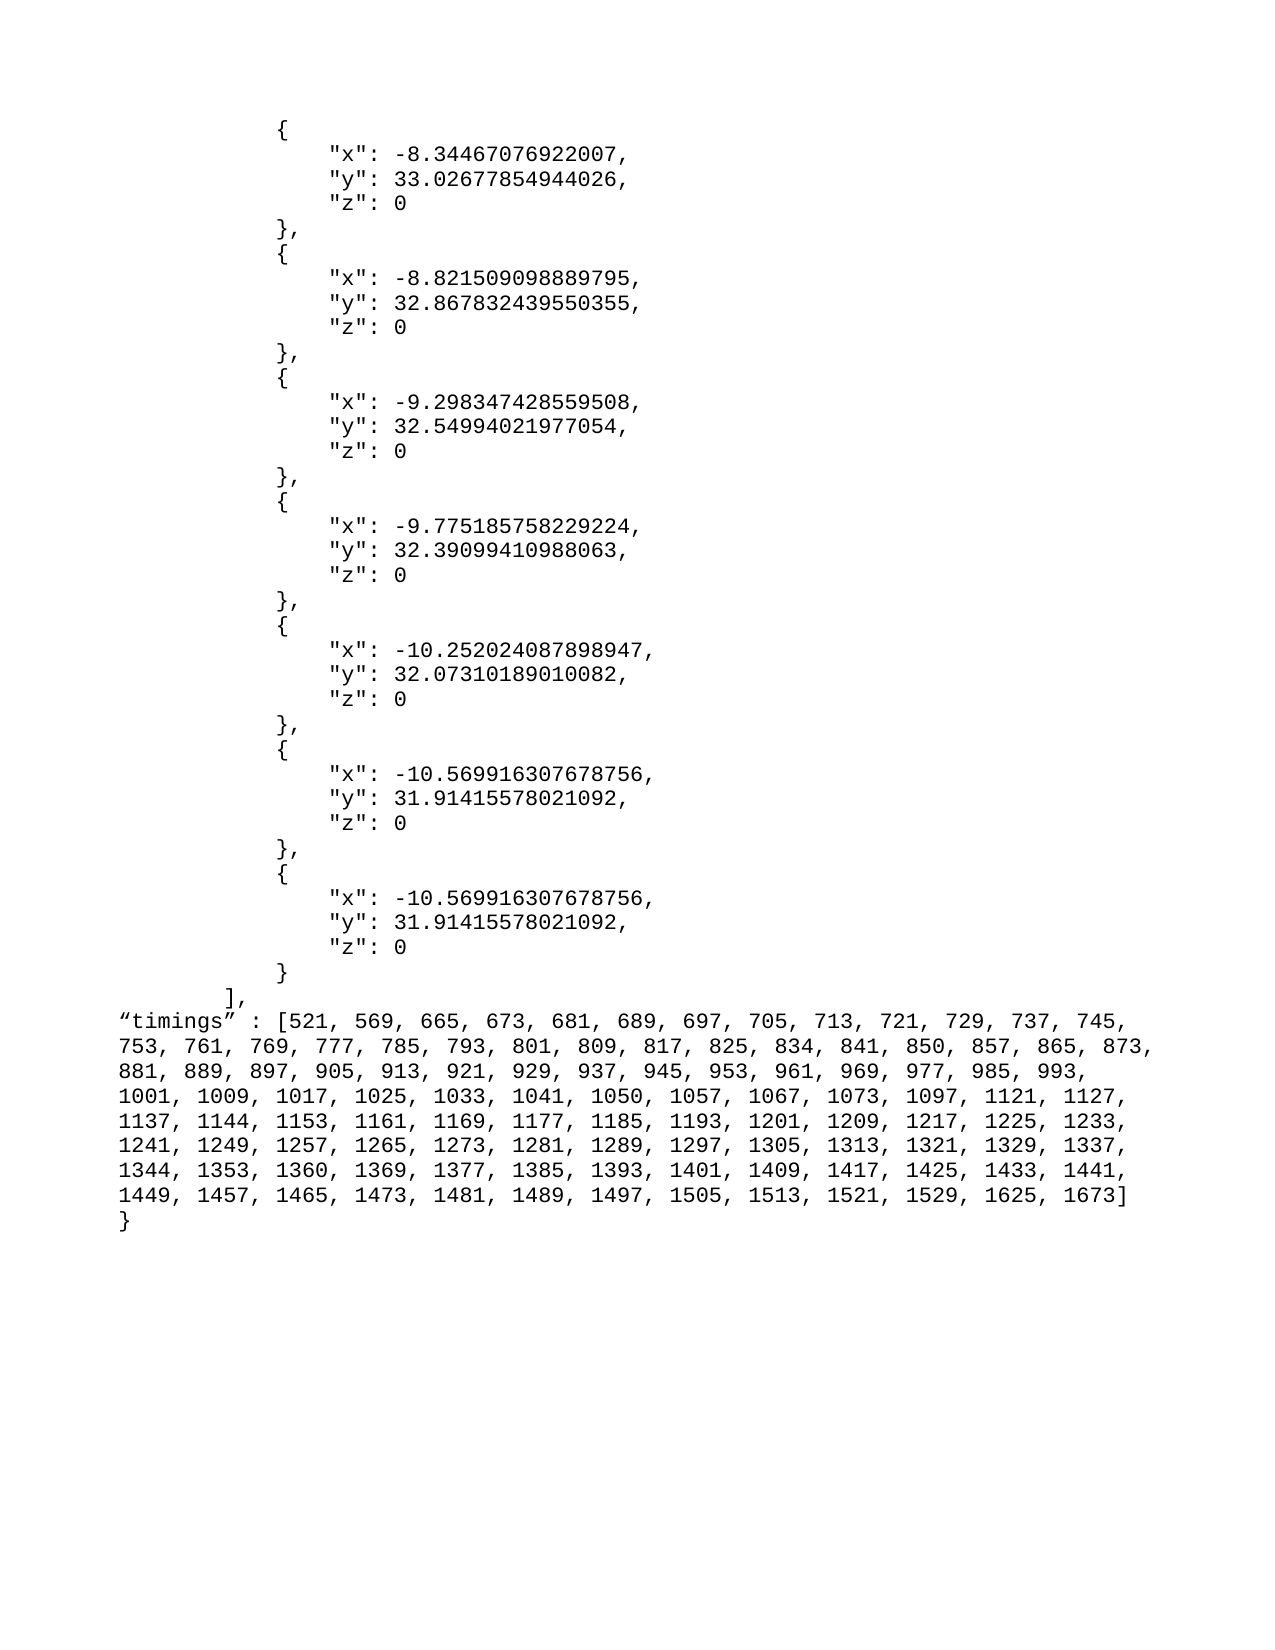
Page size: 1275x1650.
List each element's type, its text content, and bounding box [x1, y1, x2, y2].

text “timings” : [521, 569, 665, 673, 681, 689, 697, 705, 713, 721, 729, 737, 745, 753, 761, 769, 777, 785, 793, 801, 809, 817, 825, 834, 841, 850, 857, 865, 873, 881, 889, 897, 905, 913, 921, 929, 937, 945, 953, 961, 969, 977, 985, 993, 1001, 1009, 1017, 1025, 1033, 1041, 1050, 1057, 1067, 1073, 1097, 1121, 1127, 1137, 1144, 1153, 1161, 1169, 1177, 1185, 1193, 1201, 1209, 1217, 1225, 1233, 1241, 1249, 1257, 1265, 1273, 1281, 1289, 1297, 1305, 1313, 1321, 1329, 1337, 1344, 1353, 1360, 1369, 1377, 1385, 1393, 1401, 1409, 1417, 1425, 1433, 1441, 1449, 1457, 1465, 1473, 1481, 1489, 1497, 1505, 1513, 1521, 1529, 1625, 1673] [118, 1011, 1157, 1209]
text { [118, 242, 1157, 267]
text ], [118, 986, 1157, 1011]
text { [118, 490, 1157, 515]
text "z": 0 [118, 192, 1157, 217]
text "y": 32.54994021977054, [118, 416, 1157, 440]
text "x": -10.569916307678756, [118, 763, 1157, 787]
text }, [118, 713, 1157, 738]
text }, [118, 589, 1157, 614]
text "z": 0 [118, 316, 1157, 341]
text } [118, 961, 1157, 986]
text "x": -8.821509098889795, [118, 267, 1157, 292]
text }, [118, 837, 1157, 862]
text "z": 0 [118, 564, 1157, 589]
text "x": -9.775185758229224, [118, 515, 1157, 539]
text "x": -10.569916307678756, [118, 887, 1157, 911]
text "x": -9.298347428559508, [118, 391, 1157, 416]
text }, [118, 217, 1157, 242]
text }, [118, 465, 1157, 490]
text "x": -10.252024087898947, [118, 639, 1157, 663]
text { [118, 738, 1157, 763]
text "y": 32.07310189010082, [118, 663, 1157, 688]
text "y": 31.91415578021092, [118, 787, 1157, 812]
text { [118, 614, 1157, 639]
text "z": 0 [118, 936, 1157, 961]
text { [118, 118, 1157, 143]
text "z": 0 [118, 812, 1157, 837]
text }, [118, 341, 1157, 366]
text } [118, 1209, 1157, 1234]
text "z": 0 [118, 688, 1157, 713]
text "x": -8.34467076922007, [118, 143, 1157, 168]
text "y": 32.867832439550355, [118, 292, 1157, 316]
text { [118, 862, 1157, 887]
text { [118, 366, 1157, 391]
text "z": 0 [118, 440, 1157, 465]
text "y": 33.02677854944026, [118, 168, 1157, 192]
text "y": 32.39099410988063, [118, 539, 1157, 564]
text "y": 31.91415578021092, [118, 911, 1157, 936]
